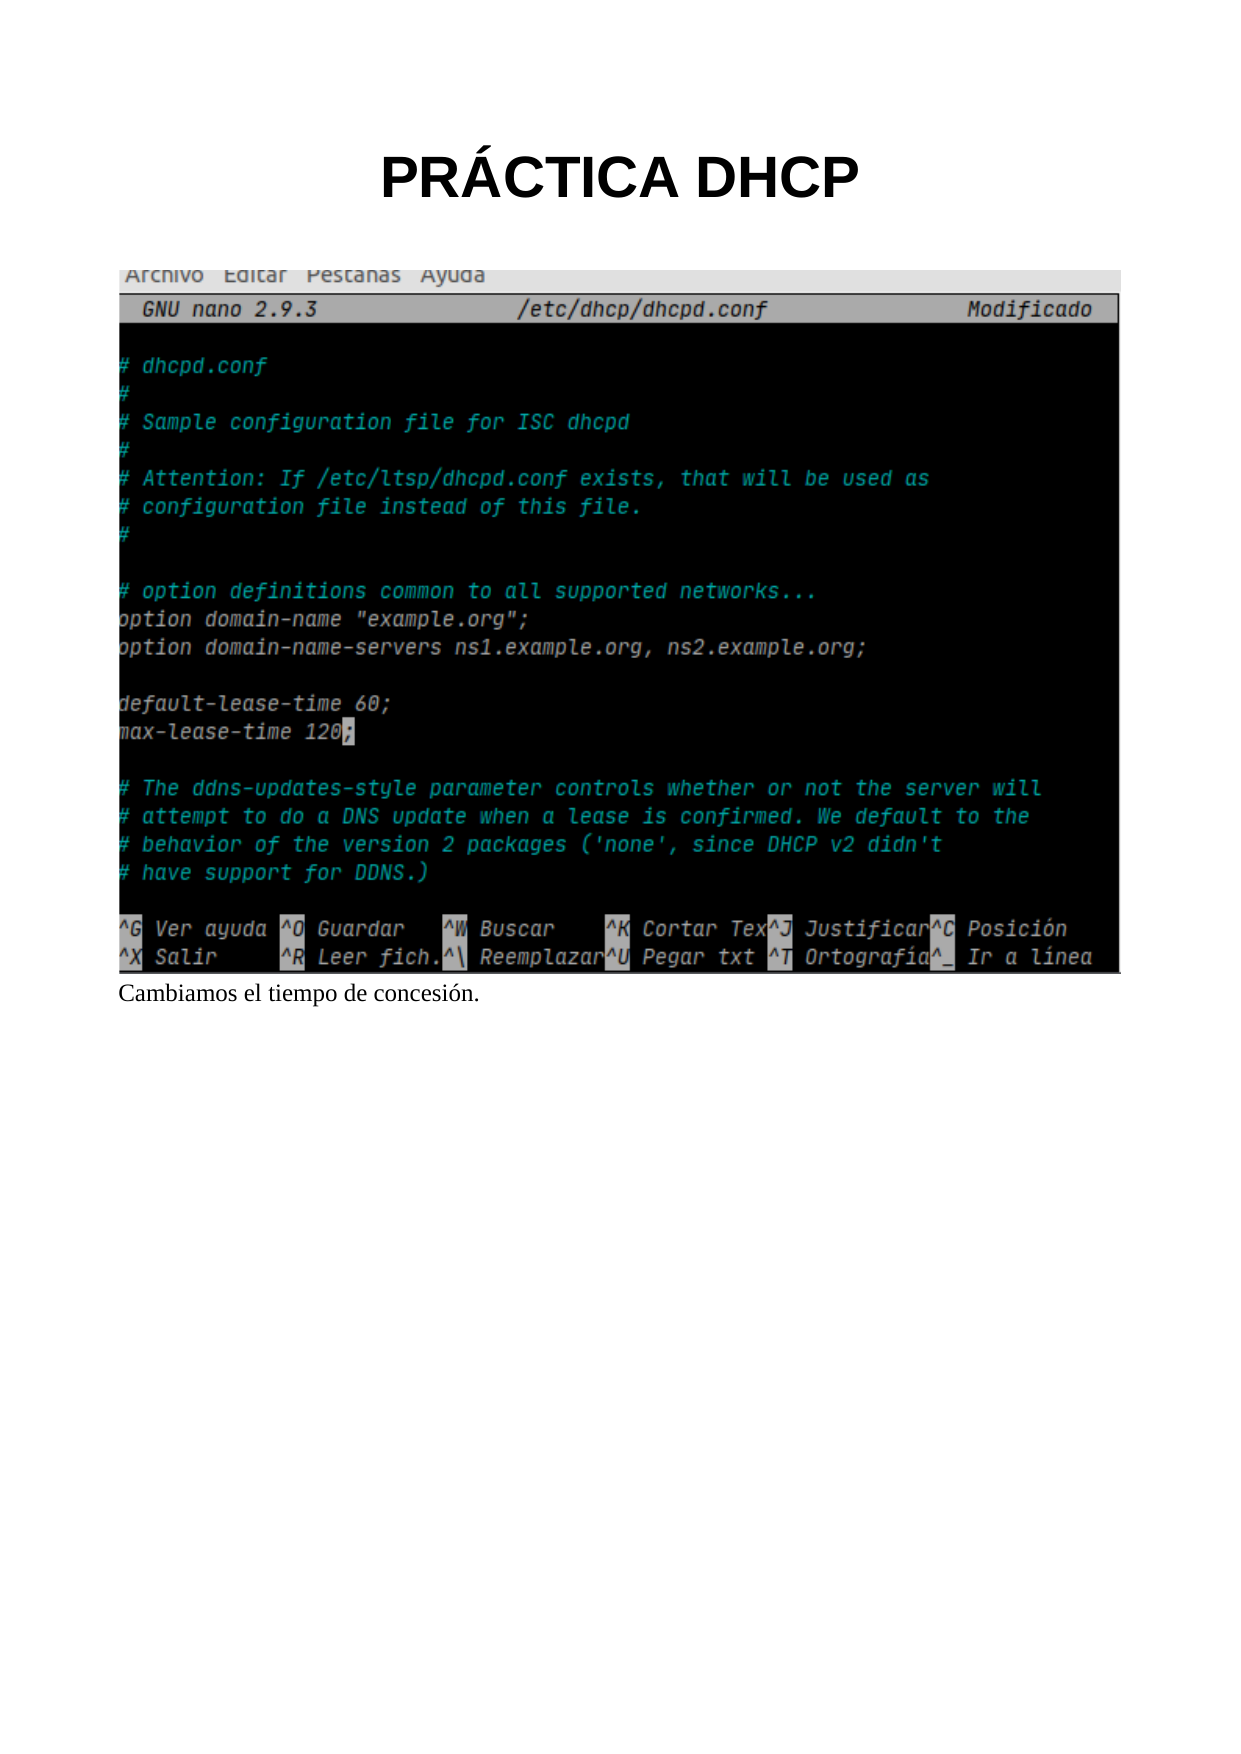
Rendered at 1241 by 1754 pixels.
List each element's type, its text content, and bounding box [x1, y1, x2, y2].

text Cambiamos el tiempo de concesión. [118, 270, 1122, 1006]
picture [119, 270, 1121, 974]
title PRÁCTICA DHCP [118, 143, 1122, 210]
